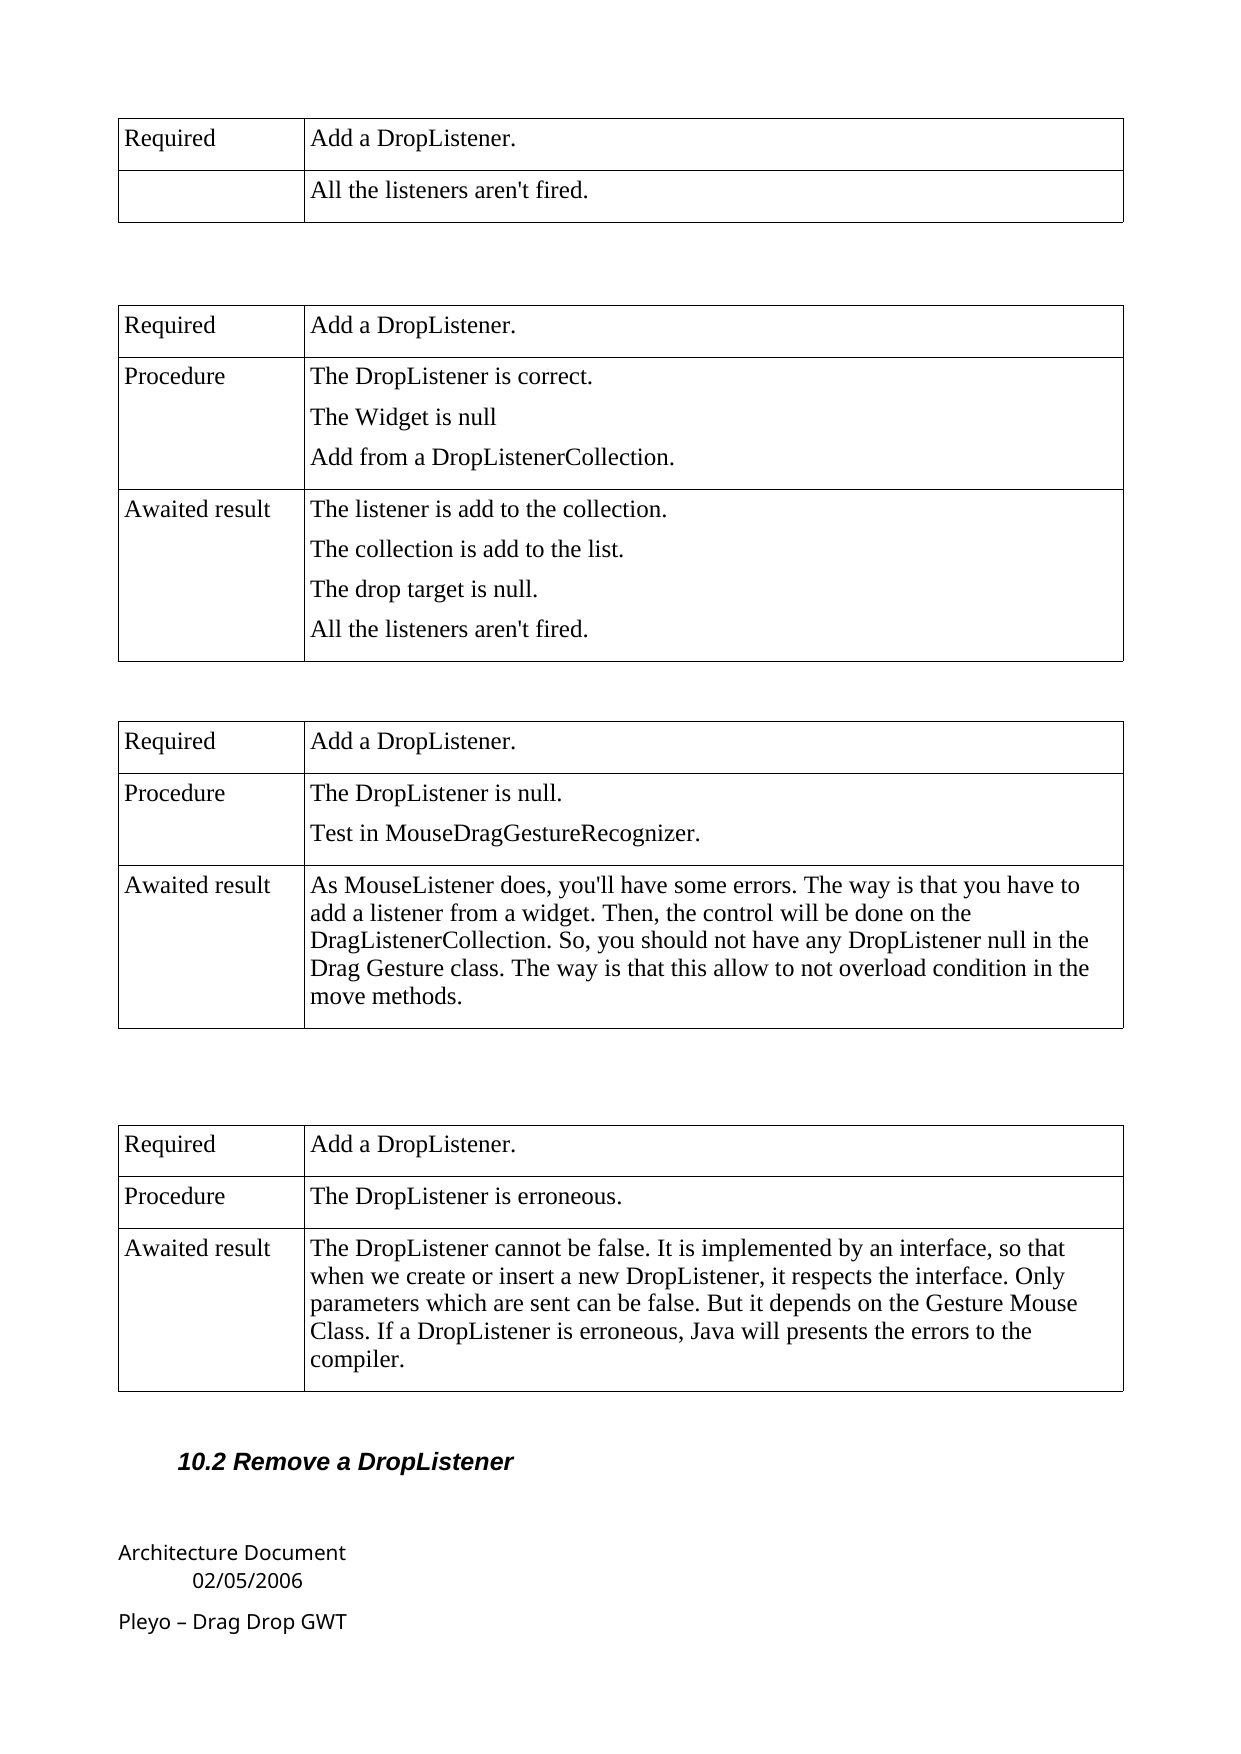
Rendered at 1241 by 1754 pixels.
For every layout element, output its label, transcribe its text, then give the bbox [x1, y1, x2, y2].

table_cell All the listeners aren't fired. [305, 171, 1123, 222]
table_header Required [119, 119, 304, 170]
table_header Required [119, 1126, 304, 1176]
table_cell The listener is add to the collection. The collection is add to the list. The drop target is null. All the listeners aren't fired. [305, 490, 1123, 661]
table_cell The DropListener is correct. The Widget is null Add from a DropListenerCollection. [305, 358, 1123, 489]
table_cell Procedure [119, 774, 304, 865]
table_header Add a DropListener. [305, 119, 1123, 170]
table_cell As MouseListener does, you'll have some errors. The way is that you have to add a listener from a widget. Then, the control will be done on the DragListenerCollection. So, you should not have any DropListener null in the Drag Gesture class. The way is that this allow to not overload condition in the move methods. [305, 866, 1123, 1028]
table_header Add a DropListener. [305, 1126, 1123, 1176]
table_cell Awaited result [119, 490, 304, 661]
table_header Required [119, 306, 304, 357]
table_cell Procedure [119, 1177, 304, 1228]
table_header Add a DropListener. [305, 722, 1123, 773]
table_cell Awaited result [119, 866, 304, 1028]
table_cell Awaited result [119, 1229, 304, 1391]
table_header Add a DropListener. [305, 306, 1123, 357]
table_cell Procedure [119, 358, 304, 489]
table_cell The DropListener is erroneous. [305, 1177, 1123, 1228]
table_cell The DropListener is null. Test in MouseDragGestureRecognizer. [305, 774, 1123, 865]
subtitle 10.2 Remove a DropListener [177, 1448, 1122, 1476]
table_cell The DropListener cannot be false. It is implemented by an interface, so that when we create or insert a new DropListener, it respects the interface. Only parameters which are sent can be false. But it depends on the Gesture Mouse Class. If a DropListener is erroneous, Java will presents the errors to the compiler. [305, 1229, 1123, 1391]
table_header Required [119, 722, 304, 773]
table_cell [119, 171, 304, 222]
